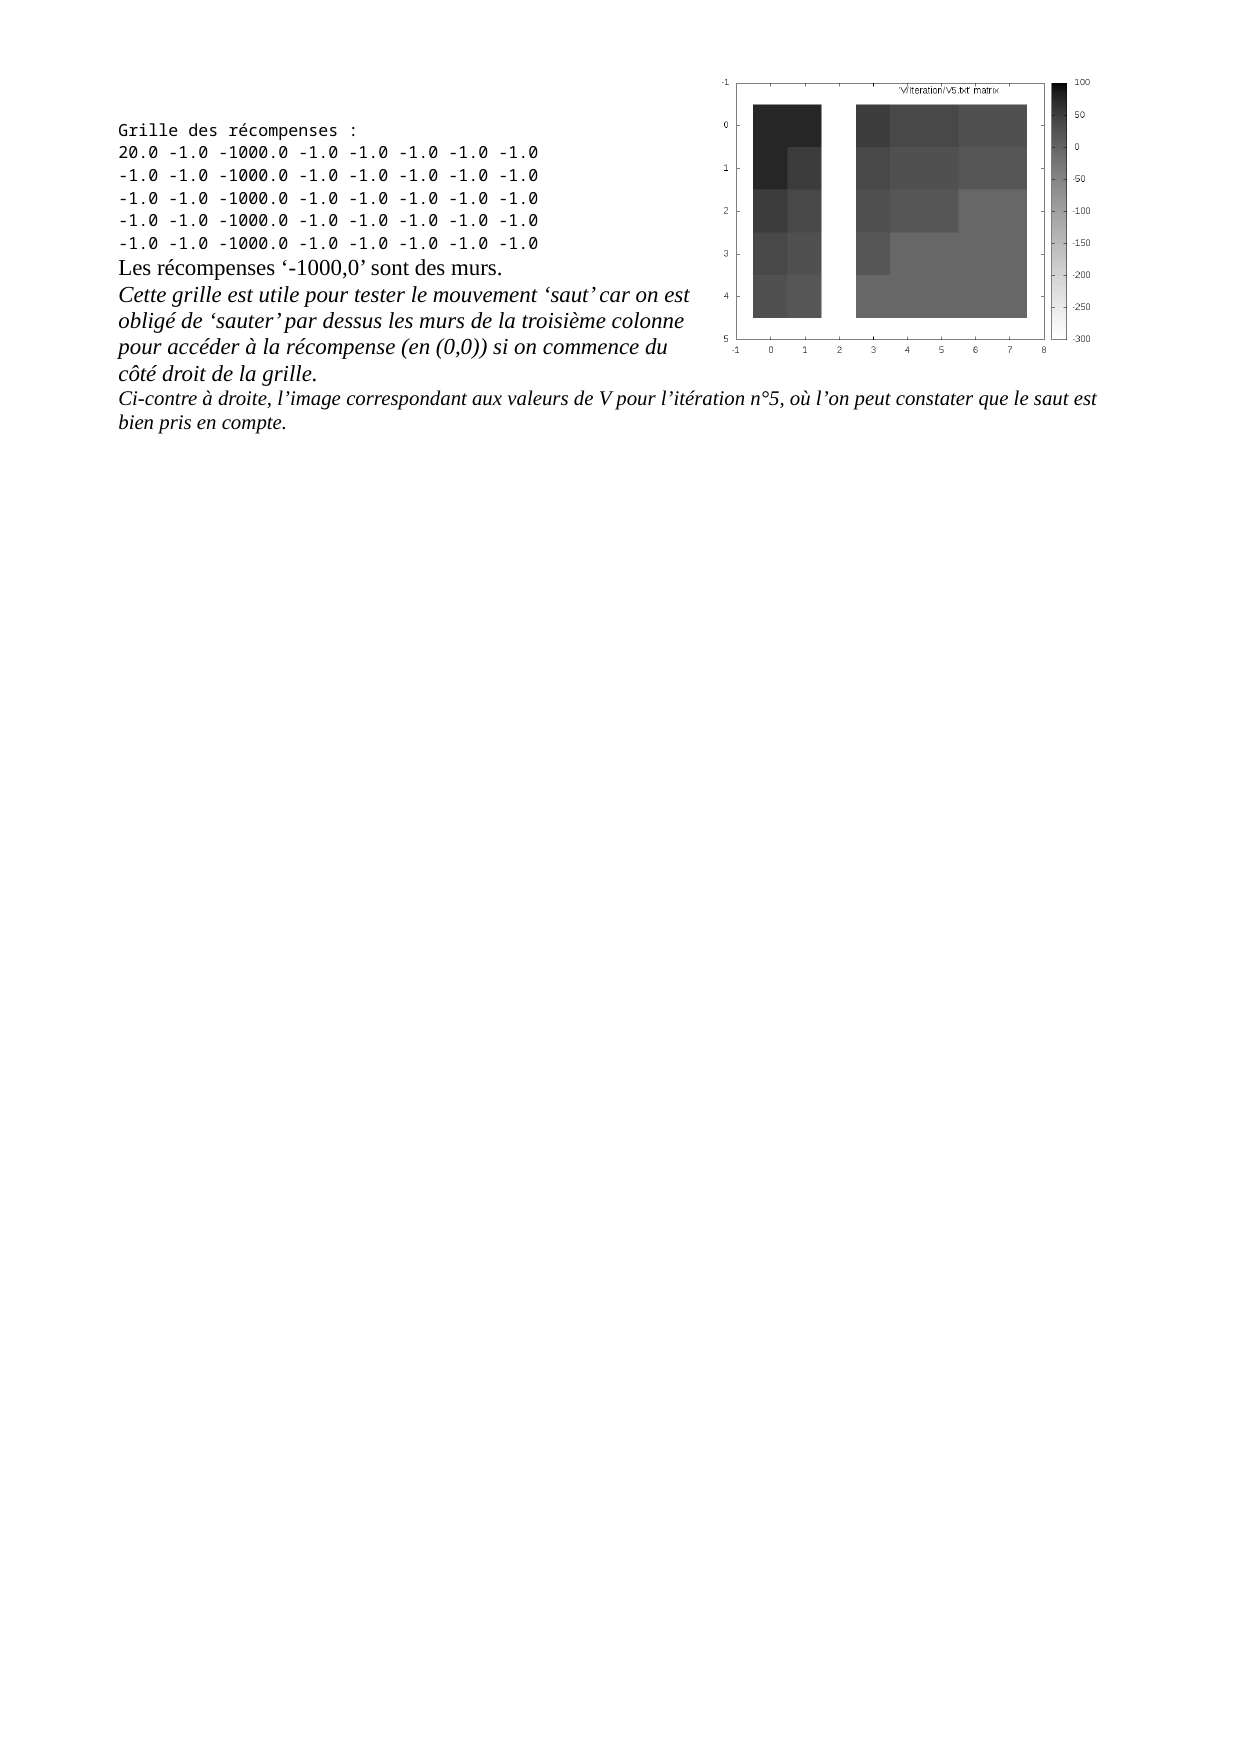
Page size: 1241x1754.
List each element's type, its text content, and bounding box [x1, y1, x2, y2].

text -1.0 -1.0 -1000.0 -1.0 -1.0 -1.0 -1.0 -1.0 [118, 163, 710, 186]
text Grille des récompenses : [118, 118, 710, 141]
text Cette grille est utile pour tester le mouvement ‘saut’ car on est obligé de ‘sauter’ par dessus les murs de la troisième colonne pour accéder à la récompense (en (0,0)) si on commence du côté droit de la grille. [118, 281, 1122, 386]
text Ci-contre à droite, l’image correspondant aux valeurs de V pour l’itération n°5, où l’on peut constater que le saut est bien pris en compte. [118, 386, 1122, 434]
text -1.0 -1.0 -1000.0 -1.0 -1.0 -1.0 -1.0 -1.0 [118, 209, 710, 232]
picture [710, 71, 1116, 362]
text -1.0 -1.0 -1000.0 -1.0 -1.0 -1.0 -1.0 -1.0 [118, 232, 710, 254]
text Les récompenses ‘-1000,0’ sont des murs. [118, 254, 710, 281]
text -1.0 -1.0 -1000.0 -1.0 -1.0 -1.0 -1.0 -1.0 [118, 186, 710, 209]
text 20.0 -1.0 -1000.0 -1.0 -1.0 -1.0 -1.0 -1.0 [118, 141, 710, 163]
